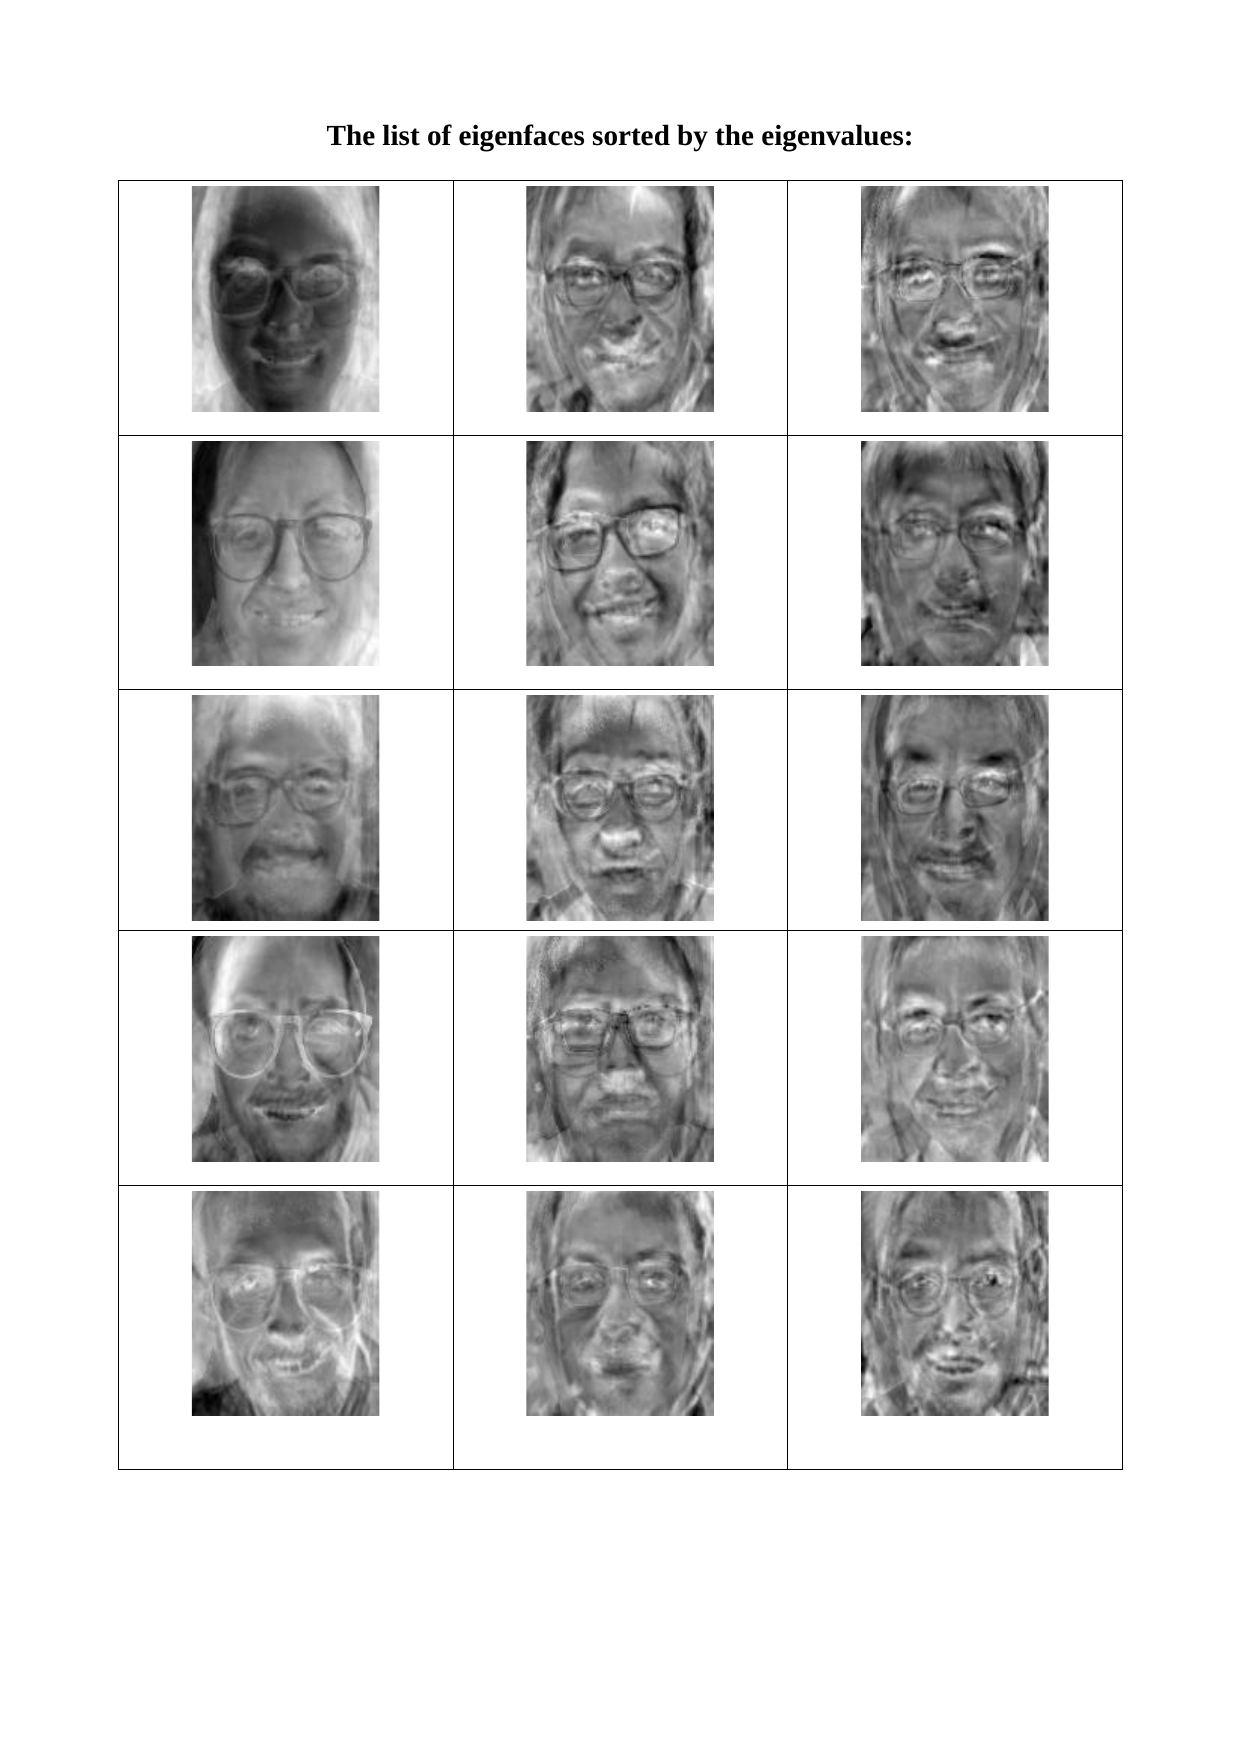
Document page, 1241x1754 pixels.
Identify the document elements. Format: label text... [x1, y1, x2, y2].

table_cell [788, 690, 1122, 930]
table_cell [454, 931, 787, 1185]
table_cell [119, 436, 453, 689]
table_cell [788, 1186, 1122, 1469]
table_header [788, 181, 1122, 435]
picture [526, 186, 714, 412]
picture [526, 1191, 714, 1416]
picture [526, 441, 714, 666]
picture [861, 441, 1049, 666]
picture [191, 186, 380, 412]
picture [861, 1191, 1049, 1416]
table_cell [119, 1186, 453, 1469]
table_cell [454, 1186, 787, 1469]
picture [191, 936, 380, 1162]
table_header [119, 181, 453, 435]
picture [861, 695, 1049, 921]
table_cell [454, 436, 787, 689]
table_cell [119, 931, 453, 1185]
text The list of eigenfaces sorted by the eigenvalues: [118, 118, 1122, 152]
picture [191, 1191, 380, 1416]
picture [191, 441, 380, 666]
picture [526, 695, 714, 921]
table_cell [788, 436, 1122, 689]
table_header [454, 181, 787, 435]
table_cell [454, 690, 787, 930]
table_cell [788, 931, 1122, 1185]
table_cell [119, 690, 453, 930]
picture [191, 695, 380, 921]
picture [526, 936, 714, 1162]
picture [861, 936, 1049, 1162]
picture [861, 186, 1049, 412]
